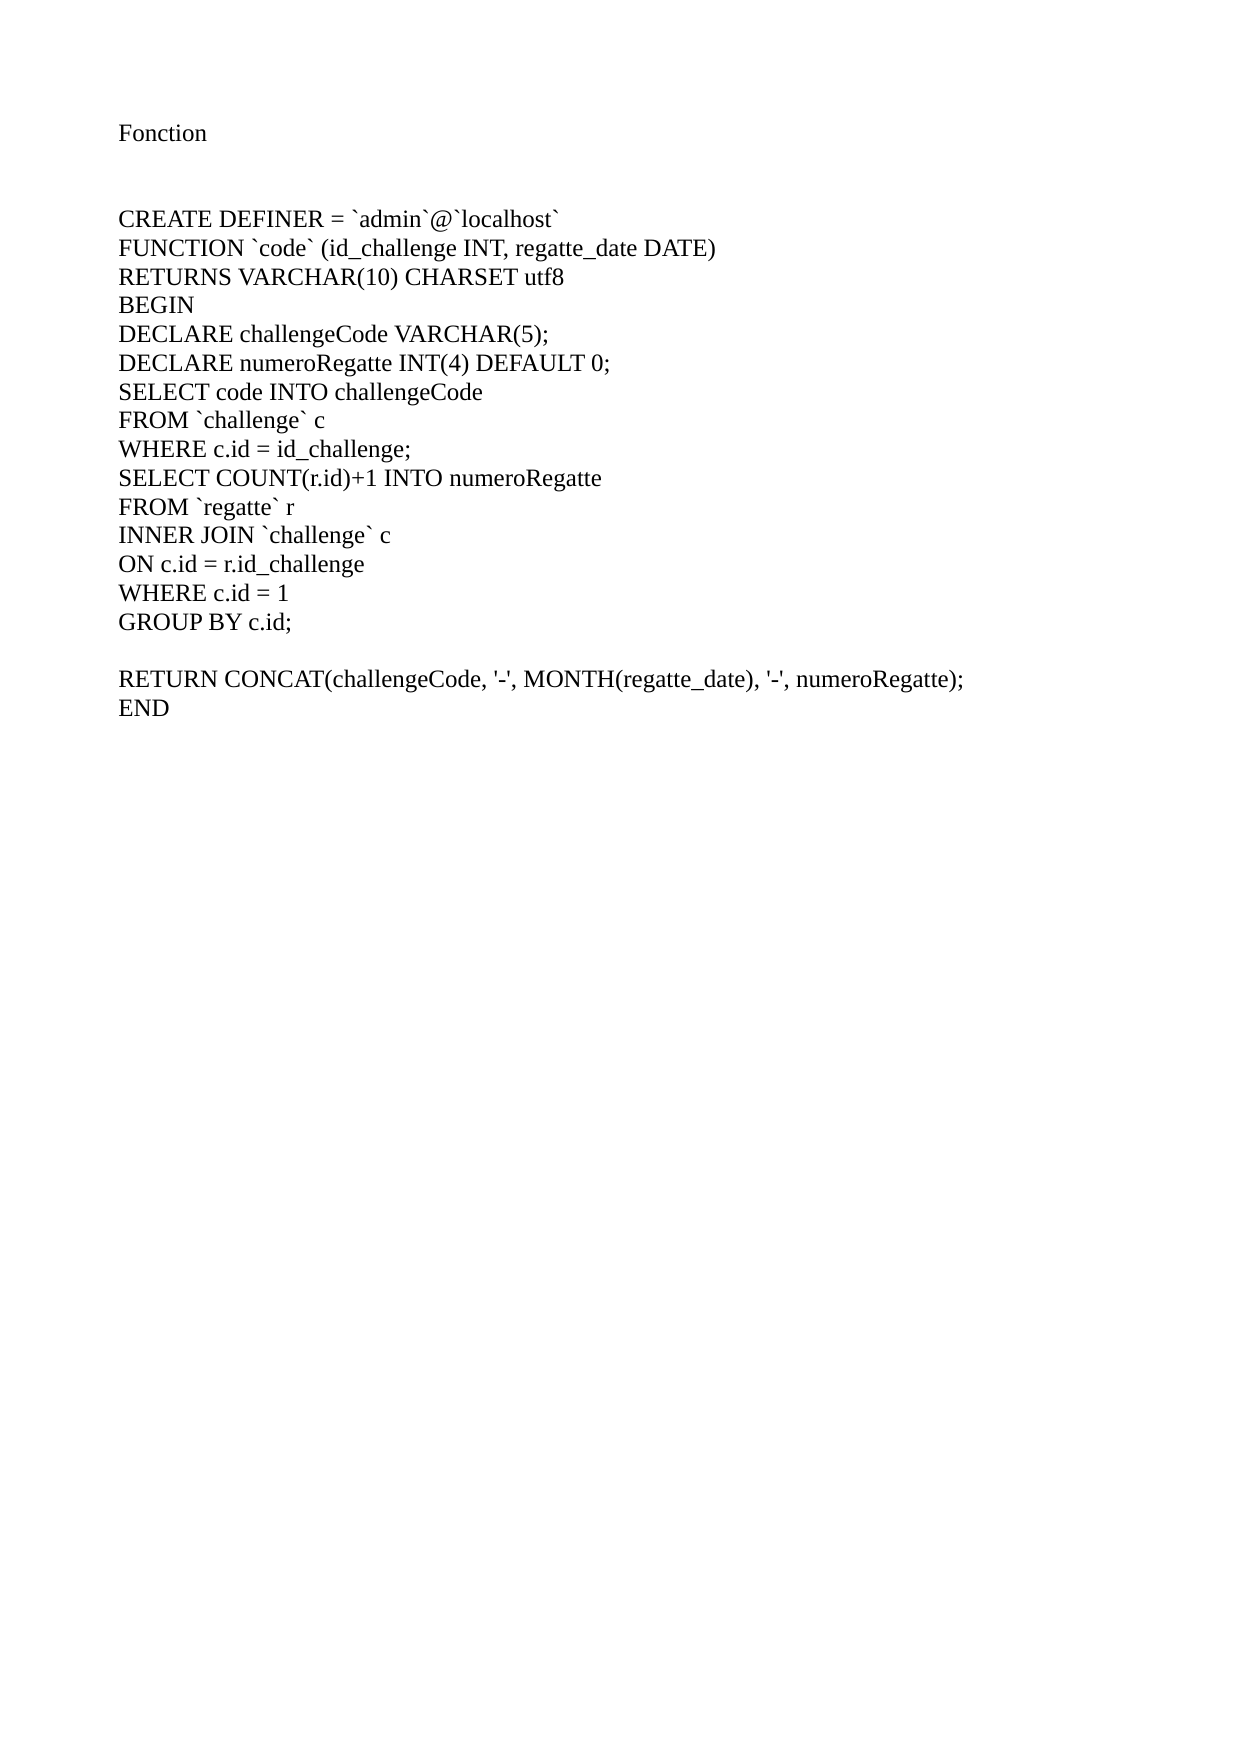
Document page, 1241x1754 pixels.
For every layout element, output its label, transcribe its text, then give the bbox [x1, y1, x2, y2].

text Fonction [118, 118, 1122, 147]
text GROUP BY c.id; [118, 607, 1122, 636]
text RETURN CONCAT(challengeCode, '-', MONTH(regatte_date), '-', numeroRegatte); [118, 664, 1122, 693]
text RETURNS VARCHAR(10) CHARSET utf8 [118, 262, 1122, 291]
text FUNCTION `code` (id_challenge INT, regatte_date DATE) [118, 233, 1122, 262]
text CREATE DEFINER = `admin`@`localhost` [118, 204, 1122, 233]
text WHERE c.id = 1 [118, 578, 1122, 607]
text BEGIN [118, 291, 1122, 319]
text FROM `regatte` r [118, 492, 1122, 521]
text ON c.id = r.id_challenge [118, 549, 1122, 578]
text DECLARE challengeCode VARCHAR(5); [118, 319, 1122, 348]
text DECLARE numeroRegatte INT(4) DEFAULT 0; [118, 348, 1122, 377]
text WHERE c.id = id_challenge; [118, 434, 1122, 463]
text FROM `challenge` c [118, 406, 1122, 434]
text SELECT COUNT(r.id)+1 INTO numeroRegatte [118, 463, 1122, 492]
text END [118, 693, 1122, 722]
text SELECT code INTO challengeCode [118, 377, 1122, 406]
text INNER JOIN `challenge` c [118, 521, 1122, 549]
